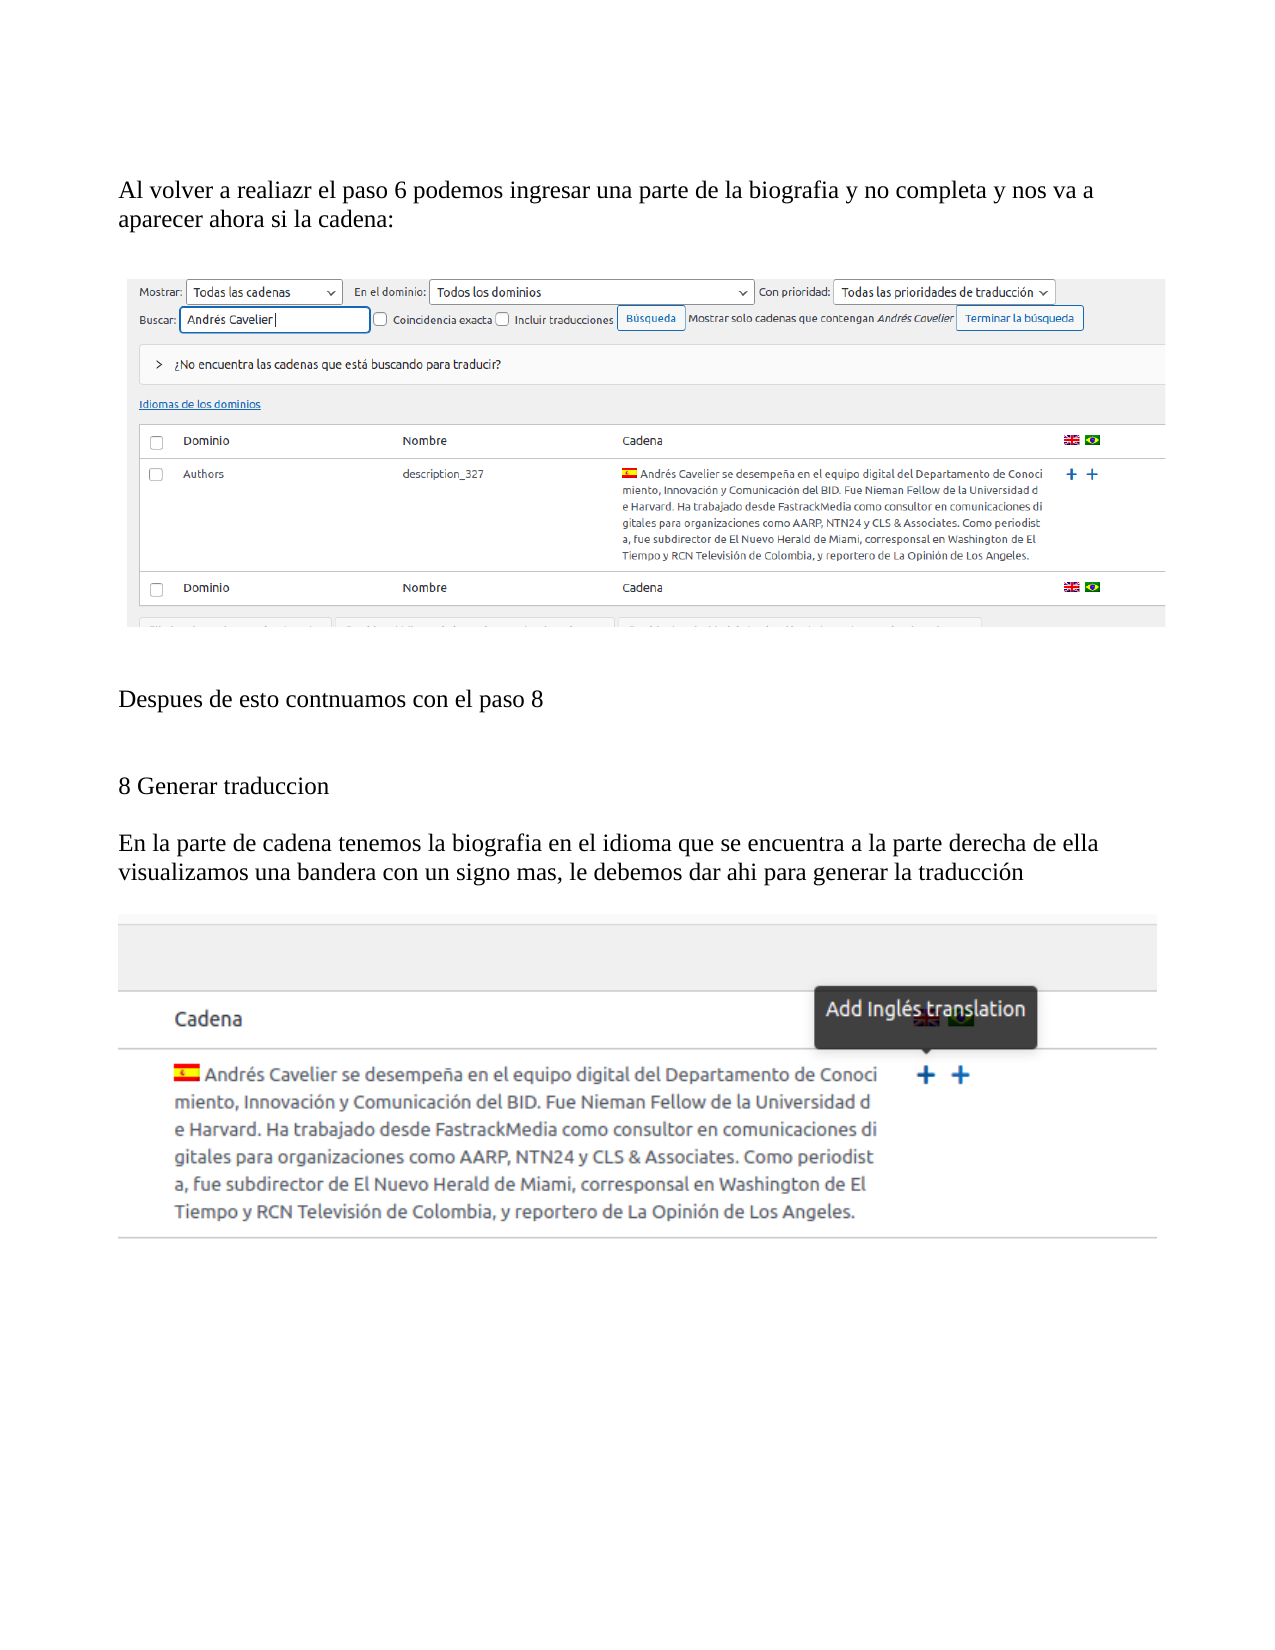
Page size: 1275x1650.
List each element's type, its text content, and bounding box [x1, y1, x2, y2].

text Despues de esto contnuamos con el paso 8 [118, 684, 1157, 713]
text 8 Generar traduccion [118, 771, 1157, 799]
text Al volver a realiazr el paso 6 podemos ingresar una parte de la biografia y no completa y nos va a aparecer ahora si la cadena: [118, 176, 1157, 233]
text En la parte de cadena tenemos la biografia en el idioma que se encuentra a la parte derecha de ella visualizamos una bandera con un signo mas, le debemos dar ahi para generar la traducción [118, 828, 1157, 886]
picture [126, 279, 1166, 627]
picture [118, 914, 1157, 1243]
